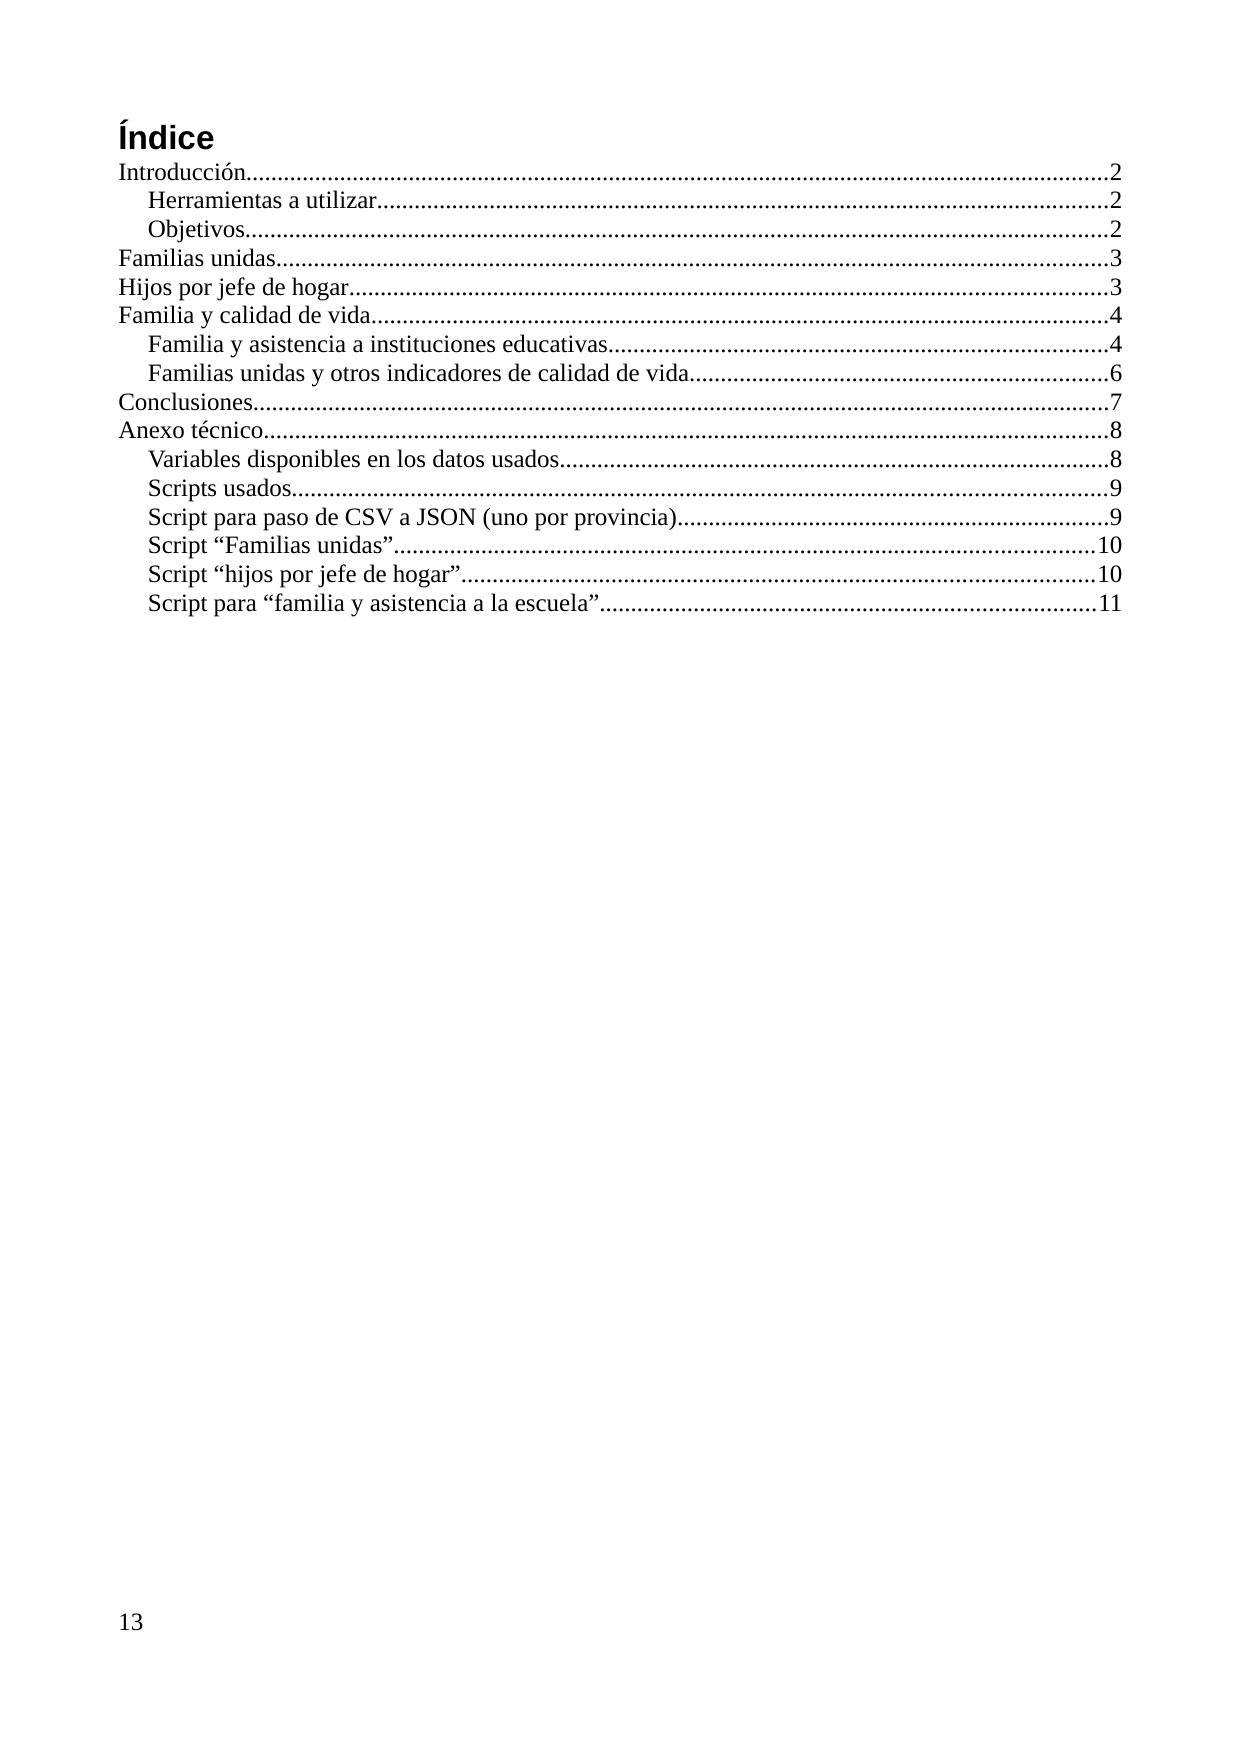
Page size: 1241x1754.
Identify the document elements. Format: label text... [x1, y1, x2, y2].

text Script para “familia y asistencia a la escuela” 11 [148, 588, 1122, 617]
text Scripts usados 9 [148, 473, 1122, 502]
text Objetivos 2 [148, 214, 1122, 243]
text Familias unidas 3 [118, 243, 1122, 272]
subtitle Índice [118, 118, 1122, 157]
text Familia y calidad de vida 4 [118, 300, 1122, 329]
text Familia y asistencia a instituciones educativas 4 [148, 329, 1122, 358]
text Variables disponibles en los datos usados 8 [148, 444, 1122, 473]
text Script para paso de CSV a JSON (uno por provincia) 9 [148, 502, 1122, 530]
text Anexo técnico 8 [118, 415, 1122, 444]
text Hijos por jefe de hogar 3 [118, 272, 1122, 300]
text Script “hijos por jefe de hogar” 10 [148, 559, 1122, 588]
text Introducción 2 [118, 157, 1122, 185]
text Familias unidas y otros indicadores de calidad de vida 6 [148, 358, 1122, 387]
text Conclusiones 7 [118, 387, 1122, 415]
text Herramientas a utilizar 2 [148, 185, 1122, 214]
text Script “Familias unidas” 10 [148, 530, 1122, 559]
